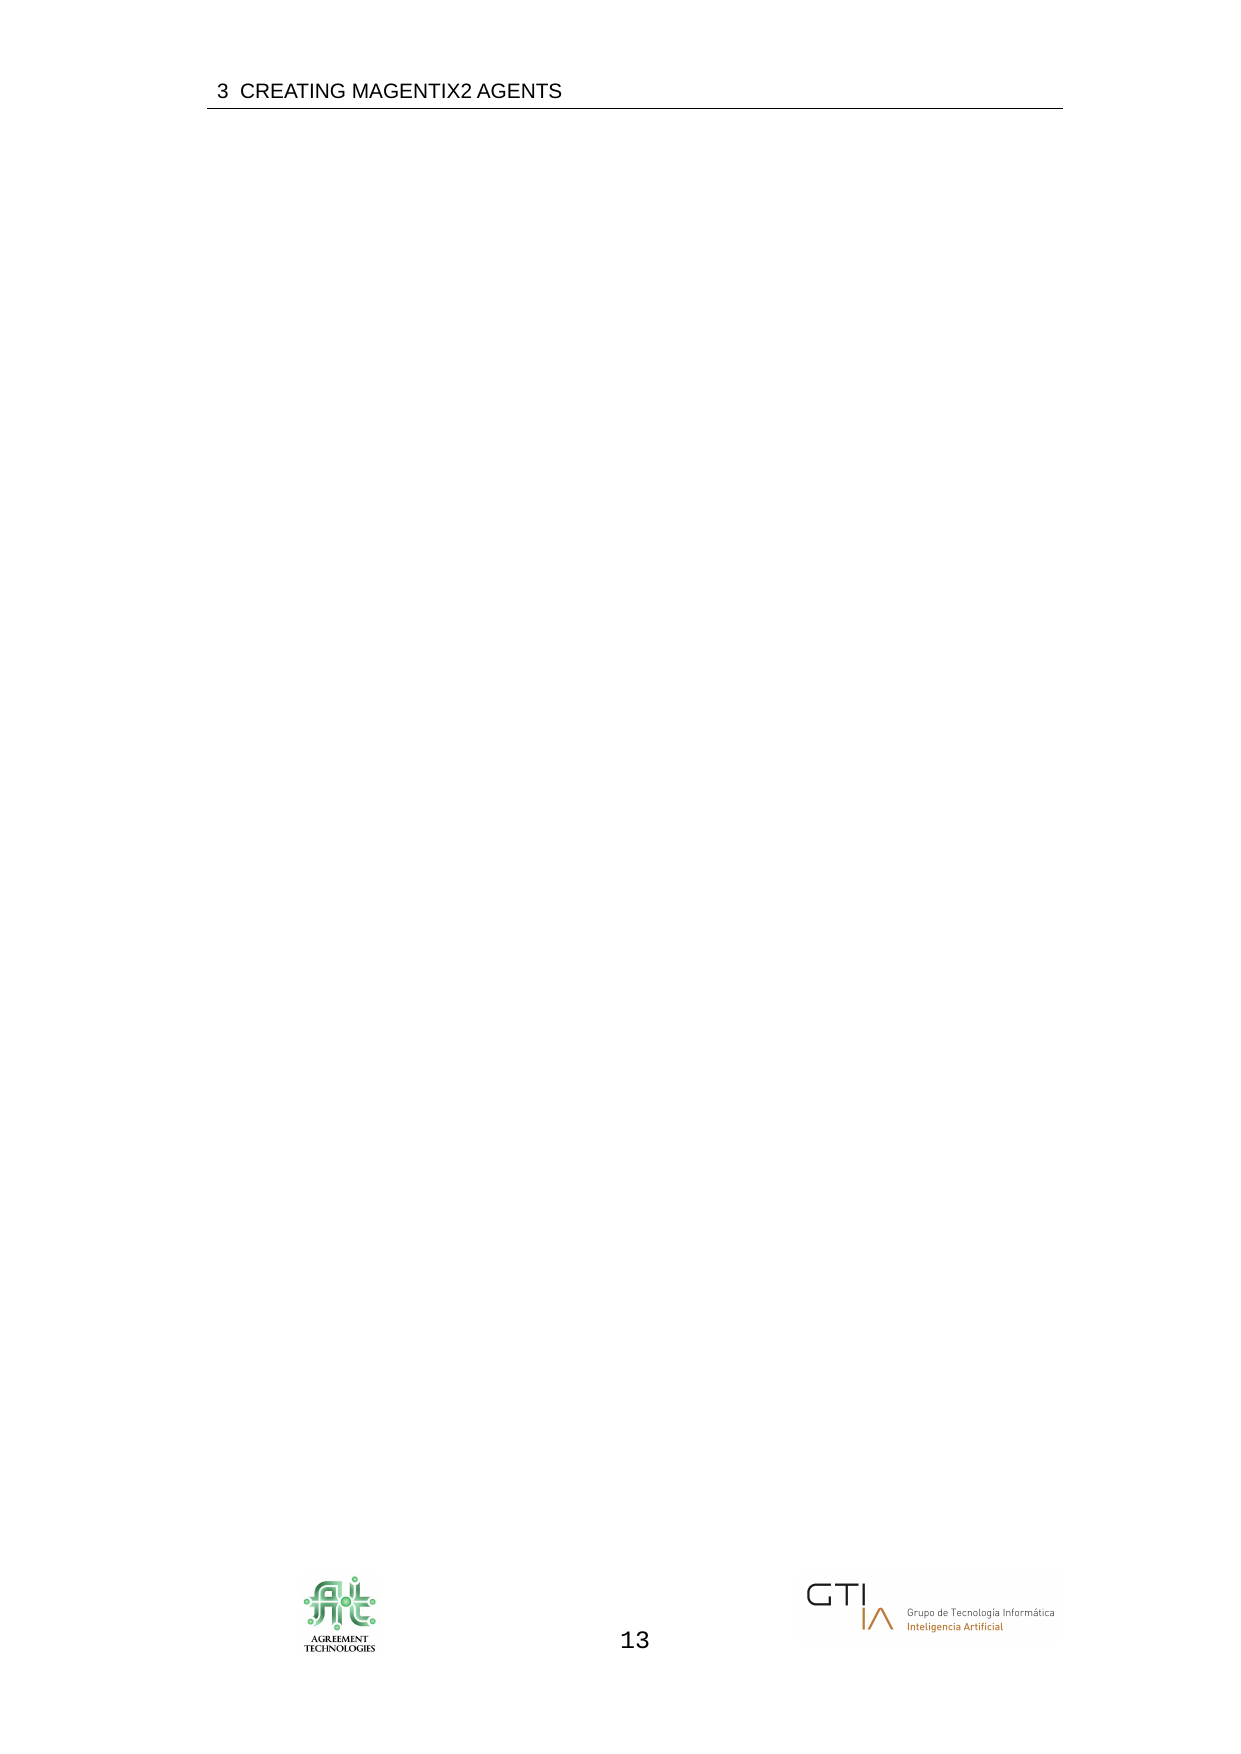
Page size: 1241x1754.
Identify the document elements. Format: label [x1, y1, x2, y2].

picture [299, 1573, 380, 1657]
picture [797, 1573, 1063, 1642]
